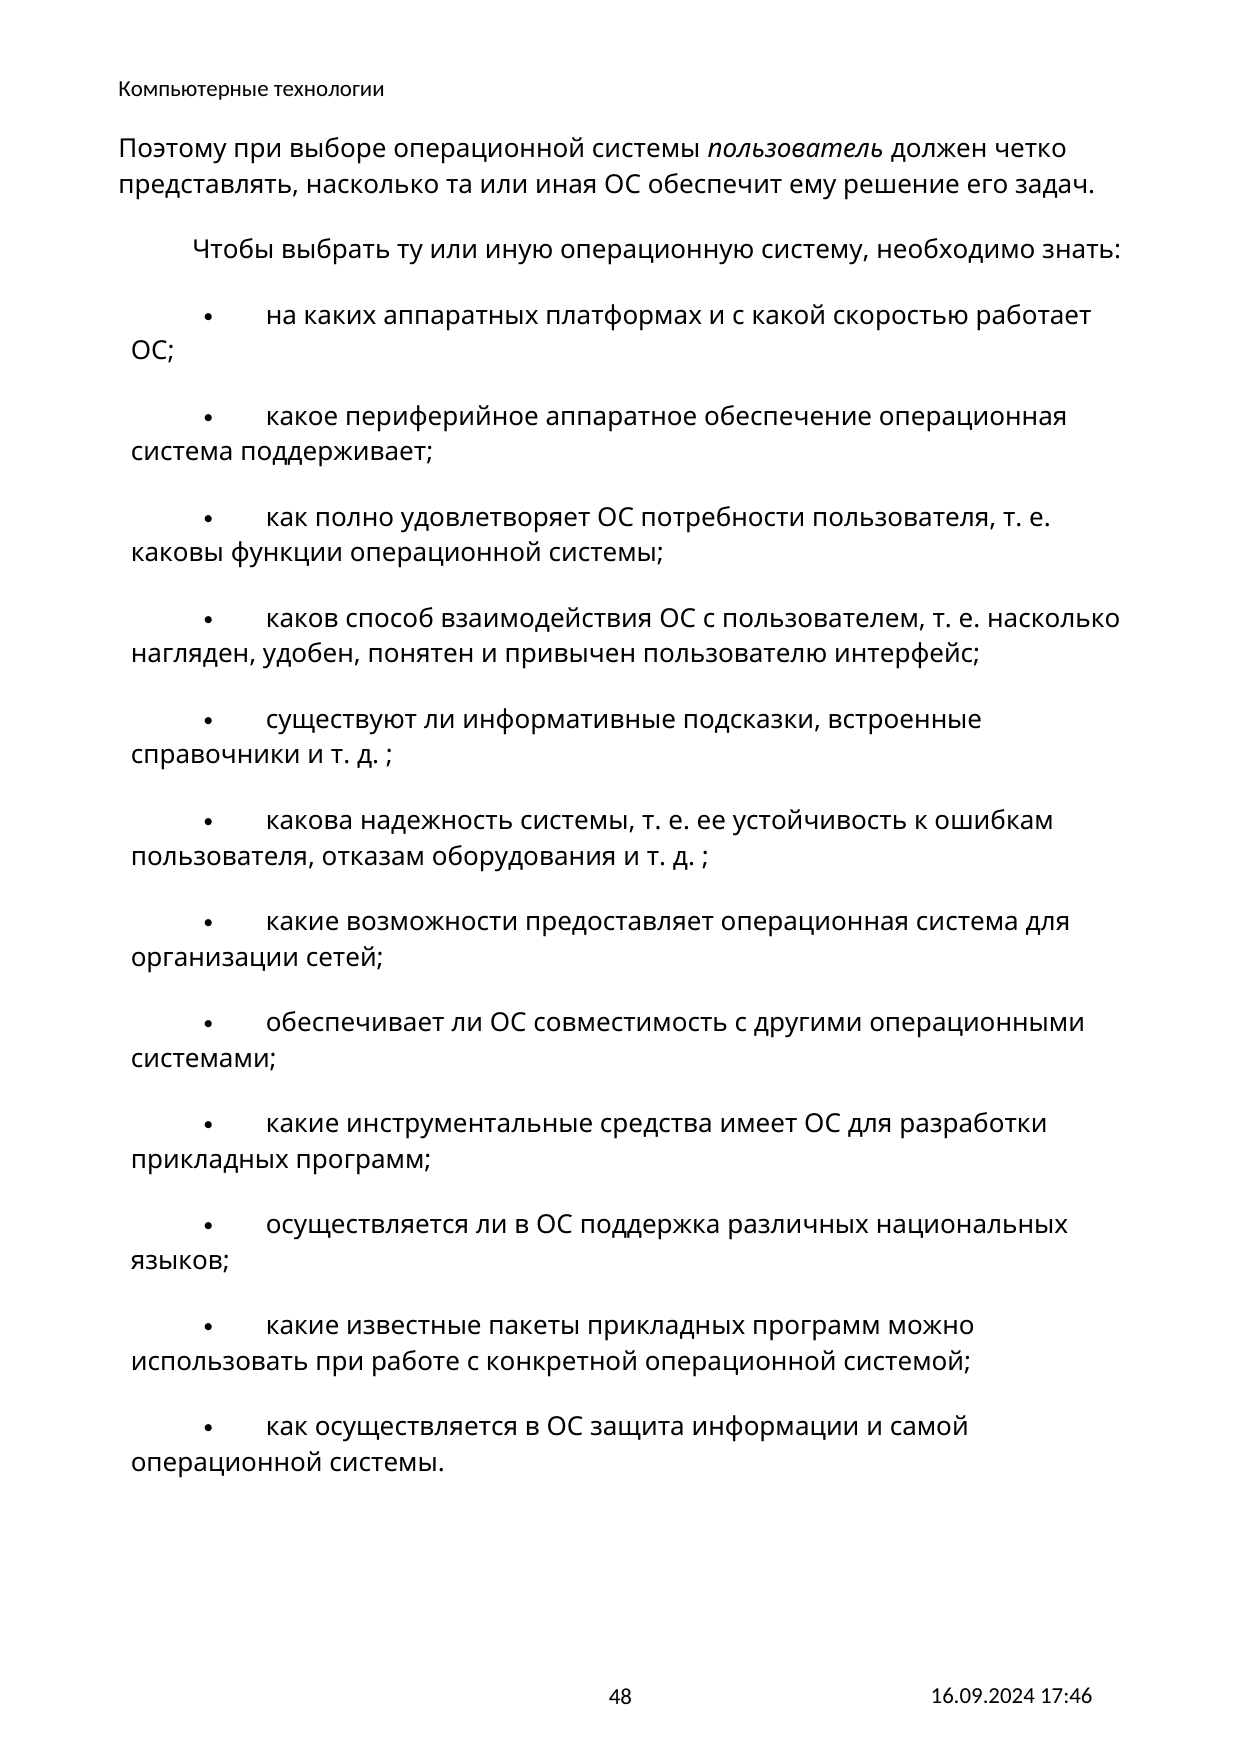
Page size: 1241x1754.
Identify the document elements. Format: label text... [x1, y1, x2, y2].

list осуществляется ли в ОС поддержка различных национальных языков; [131, 1206, 1122, 1277]
list каков способ взаимодействия ОС с пользователем, т. е. насколько нагляден, удобен, понятен и привычен пользователю интерфейс; [131, 599, 1122, 671]
list какие известные пакеты прикладных программ можно использовать при работе с конкретной операционной системой; [131, 1307, 1122, 1378]
list какие инструментальные средства имеет ОС для разработки прикладных программ; [131, 1105, 1122, 1176]
list как осуществляется в ОС защита информации и самой операционной системы. [131, 1408, 1122, 1479]
list существуют ли информативные подсказки, встроенные справочники и т. д. ; [131, 701, 1122, 772]
list какова надежность системы, т. е. ее устойчивость к ошибкам пользователя, отказам оборудования и т. д. ; [131, 802, 1122, 873]
text Поэтому при выборе операционной системы пользователь должен четко представлять, насколько та или иная ОС обеспечит ему решение его задач. [118, 130, 1122, 201]
list какое периферийное аппаратное обеспечение операционная система поддерживает; [131, 397, 1122, 468]
list как полно удовлетворяет ОС потребности пользователя, т. е. каковы функции операционной системы; [131, 498, 1122, 569]
list обеспечивает ли ОС совместимость с другими операционными системами; [131, 1004, 1122, 1075]
list какие возможности предоставляет операционная система для организации сетей; [131, 903, 1122, 974]
list на каких аппаратных платформах и с какой скоростью работает ОС; [131, 296, 1122, 367]
text Чтобы выбрать ту или иную операционную систему, необходимо знать: [118, 231, 1122, 266]
